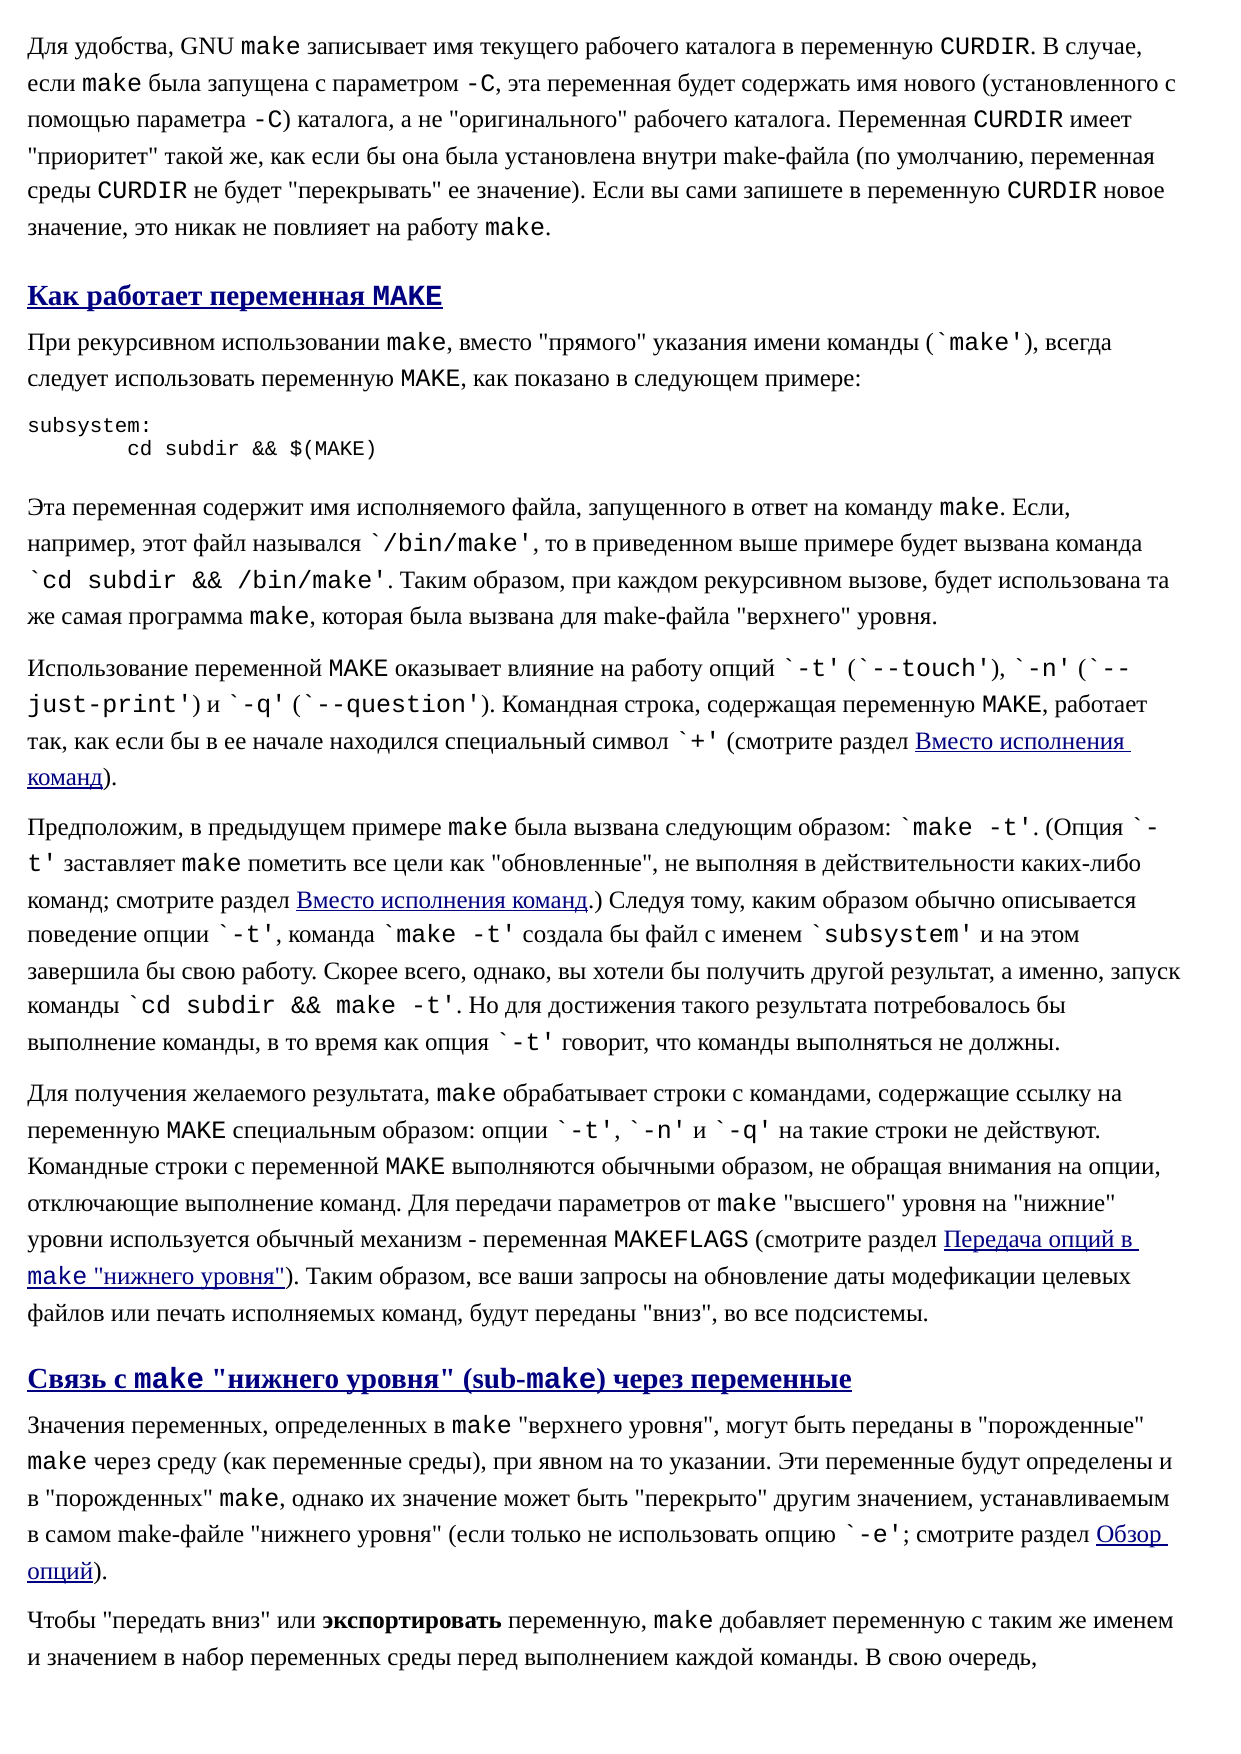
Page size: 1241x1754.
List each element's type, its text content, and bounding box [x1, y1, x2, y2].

text Значения переменных, определенных в make "верхнего уровня", могут быть переданы в "порожденные" make через среду (как переменные среды), при явном на то указании. Эти переменные будут определены и в "порожденных" make, однако их значение может быть "перекрыто" другим значением, устанавливаемым в самом make-файле "нижнего уровня" (если только не использовать опцию `-e'; смотрите раздел Обзор опций). [27, 1410, 1185, 1585]
text Чтобы "передать вниз" или экспортировать переменную, make добавляет переменную с таким же именем и значением в набор переменных среды перед выполнением каждой команды. В свою очередь, [27, 1605, 1185, 1671]
text При рекурсивном использовании make, вместо "прямого" указания имени команды (`make'), всегда следует использовать переменную MAKE, как показано в следующем примере: [27, 327, 1185, 394]
text Для удобства, GNU make записывает имя текущего рабочего каталога в переменную CURDIR. В случае, если make была запущена с параметром -C, эта переменная будет содержать имя нового (установленного с помощью параметра -C) каталога, а не "оригинального" рабочего каталога. Переменная CURDIR имеет "приоритет" такой же, как если бы она была установлена внутри make-файла (по умолчанию, переменная среды CURDIR не будет "перекрывать" ее значение). Если вы сами запишете в переменную CURDIR новое значение, это никак не повлияет на работу make. [27, 31, 1185, 243]
text Использование переменной MAKE оказывает влияние на работу опций `-t' (`--touch'), `-n' (`--just-print') и `-q' (`--question'). Командная строка, содержащая переменную MAKE, работает так, как если бы в ее начале находился специальный символ `+' (смотрите раздел Вместо исполнения команд). [27, 653, 1185, 791]
text Эта переменная содержит имя исполняемого файла, запущенного в ответ на команду make. Если, например, этот файл назывался `/bin/make', то в приведенном выше примере будет вызвана команда `cd subdir && /bin/make'. Таким образом, при каждом рекурсивном вызове, будет использована та же самая программа make, которая была вызвана для make-файла "верхнего" уровня. [27, 492, 1185, 632]
text Предположим, в предыдущем примере make была вызвана следующим образом: `make -t'. (Опция `-t' заставляет make пометить все цели как "обновленные", не выполняя в действительности каких-либо команд; смотрите раздел Вместо исполнения команд.) Следуя тому, каким образом обычно описывается поведение опции `-t', команда `make -t' создала бы файл с именем `subsystem' и на этом завершила бы свою работу. Скорее всего, однако, вы хотели бы получить другой результат, а именно, запуск команды `cd subdir && make -t'. Но для достижения такого результата потребовалось бы выполнение команды, в то время как опция `-t' говорит, что команды выполняться не должны. [27, 812, 1185, 1058]
subtitle Связь с make "нижнего уровня" (sub-make) через переменные [27, 1361, 1185, 1397]
text cd subdir && $(MAKE) [27, 438, 1185, 462]
text Для получения желаемого результата, make обрабатывает строки с командами, содержащие ссылку на переменную MAKE специальным образом: опции `-t', `-n' и `-q' на такие строки не действуют. Командные строки с переменной MAKE выполняются обычными образом, не обращая внимания на опции, отключающие выполнение команд. Для передачи параметров от make "высшего" уровня на "нижние" уровни используется обычный механизм - переменная MAKEFLAGS (смотрите раздел Передача опций в make "нижнего уровня"). Таким образом, все ваши запросы на обновление даты модефикации целевых файлов или печать исполняемых команд, будут переданы "вниз", во все подсистемы. [27, 1078, 1185, 1326]
subtitle Как работает переменная MAKE [27, 278, 1185, 314]
text subsystem: [27, 415, 1185, 438]
